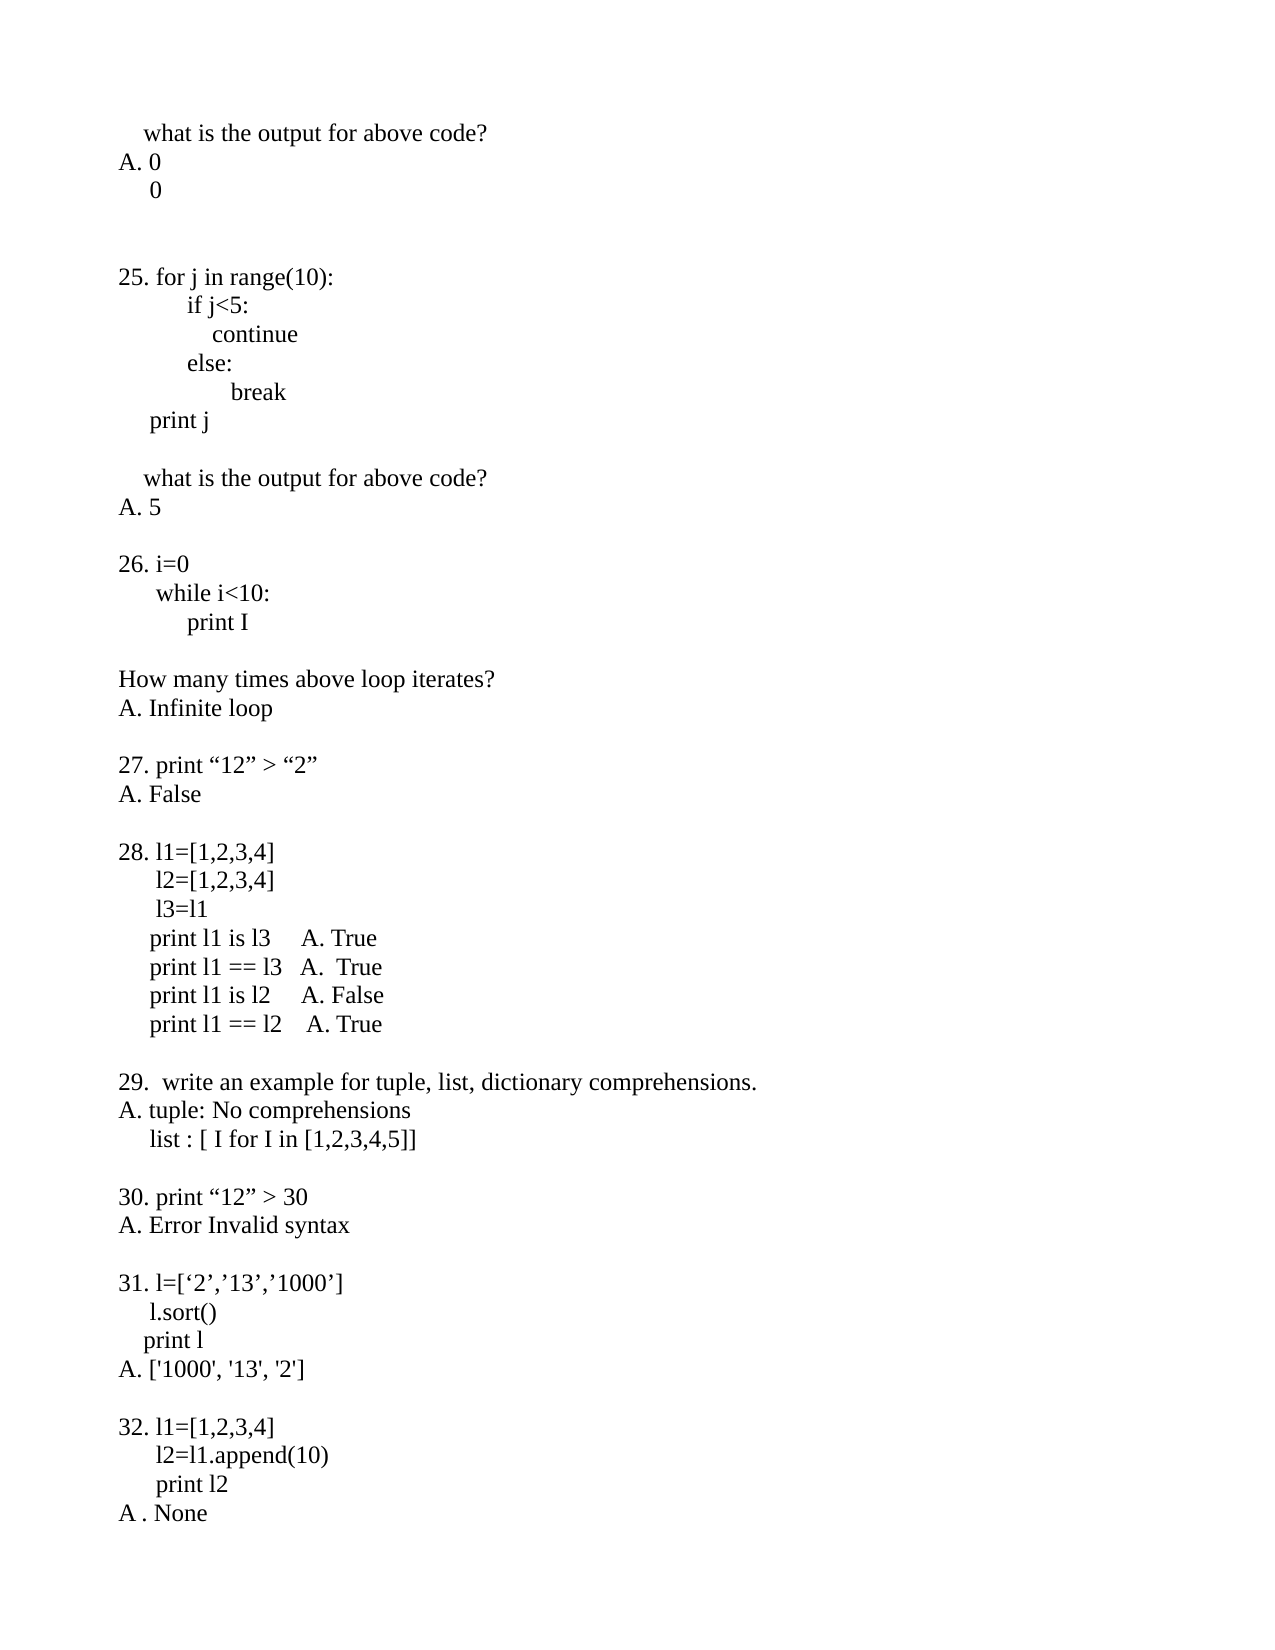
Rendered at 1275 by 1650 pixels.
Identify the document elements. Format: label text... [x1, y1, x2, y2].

text print I [118, 607, 1157, 636]
text 25. for j in range(10): [118, 262, 1157, 291]
text what is the output for above code? [118, 463, 1157, 492]
text while i<10: [118, 578, 1157, 607]
text A. ['1000', '13', '2'] [118, 1354, 1157, 1383]
text l2=l1.append(10) [118, 1441, 1157, 1469]
text 0 [118, 176, 1157, 204]
text A. Infinite loop [118, 693, 1157, 722]
text print l1 == l3 A. True [118, 952, 1157, 981]
text print l [118, 1326, 1157, 1354]
text if j<5: [118, 291, 1157, 319]
text A. False [118, 779, 1157, 808]
text else: [118, 348, 1157, 377]
text list : [ I for I in [1,2,3,4,5]] [118, 1124, 1157, 1153]
text A. tuple: No comprehensions [118, 1096, 1157, 1124]
text print l1 is l2 A. False [118, 981, 1157, 1009]
text l.sort() [118, 1297, 1157, 1326]
text l2=[1,2,3,4] [118, 866, 1157, 894]
text A. 5 [118, 492, 1157, 521]
text How many times above loop iterates? [118, 664, 1157, 693]
text l3=l1 [118, 894, 1157, 923]
text break [118, 377, 1157, 406]
text print l1 is l3 A. True [118, 923, 1157, 952]
text 26. i=0 [118, 549, 1157, 578]
text 28. l1=[1,2,3,4] [118, 837, 1157, 866]
text 27. print “12” > “2” [118, 751, 1157, 779]
text print l2 [118, 1469, 1157, 1498]
text what is the output for above code? [118, 118, 1157, 147]
text 29. write an example for tuple, list, dictionary comprehensions. [118, 1067, 1157, 1096]
text 31. l=[‘2’,’13’,’1000’] [118, 1268, 1157, 1297]
text 30. print “12” > 30 [118, 1182, 1157, 1211]
text print l1 == l2 A. True [118, 1009, 1157, 1038]
text 32. l1=[1,2,3,4] [118, 1412, 1157, 1441]
text continue [118, 319, 1157, 348]
text print j [118, 406, 1157, 434]
text A. 0 [118, 147, 1157, 176]
text A . None [118, 1498, 1157, 1527]
text A. Error Invalid syntax [118, 1211, 1157, 1239]
